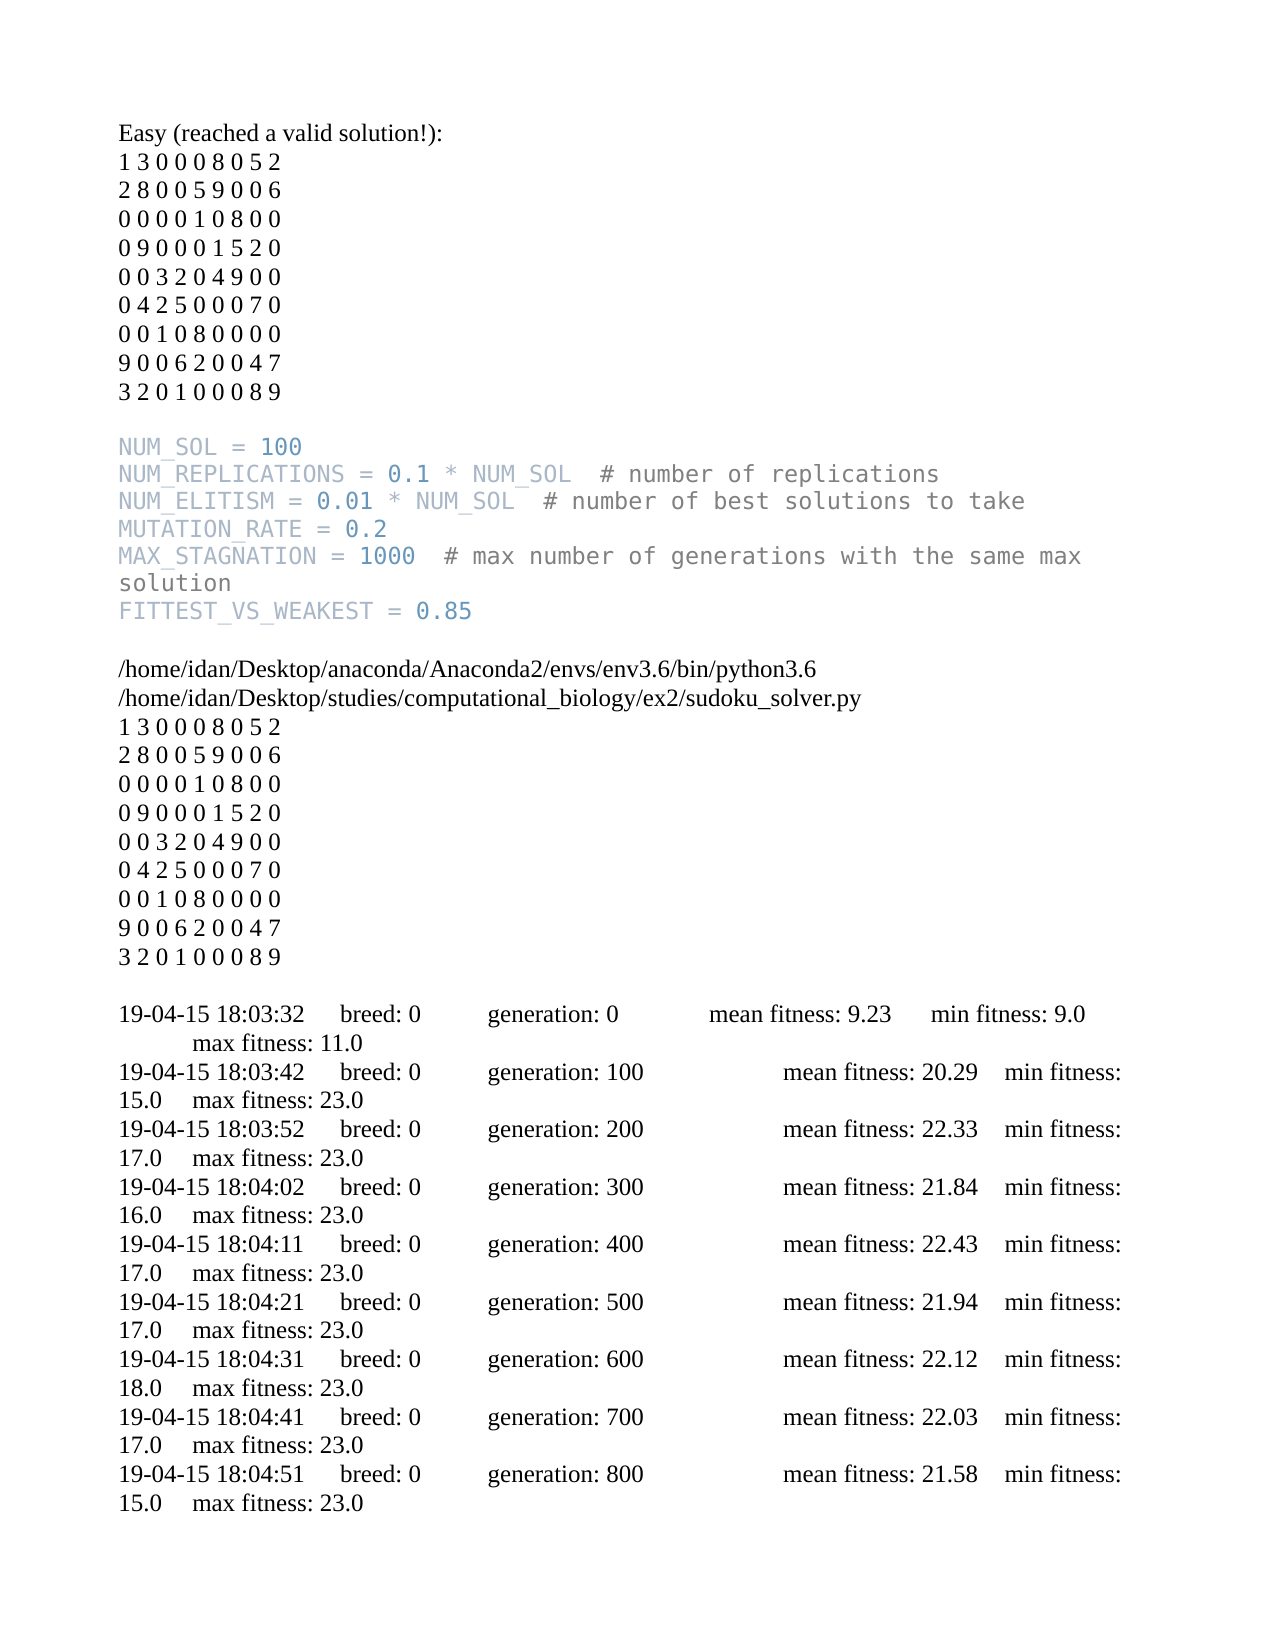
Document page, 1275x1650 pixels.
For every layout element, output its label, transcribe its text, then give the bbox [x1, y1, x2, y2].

text 1 3 0 0 0 8 0 5 2 [118, 147, 1157, 176]
text 0 0 1 0 8 0 0 0 0 [118, 884, 1157, 913]
text 19-04-15 18:04:31 breed: 0 generation: 600 mean fitness: 22.12 min fitness: 18.0 max fitness: 23.0 [118, 1344, 1157, 1402]
text 19-04-15 18:04:51 breed: 0 generation: 800 mean fitness: 21.58 min fitness: 15.0 max fitness: 23.0 [118, 1459, 1157, 1517]
text Easy (reached a valid solution!): [118, 118, 1157, 147]
text NUM_SOL = 100 [118, 433, 1157, 460]
text MAX_STAGNATION = 1000 # max number of generations with the same max solution [118, 543, 1157, 597]
text 3 2 0 1 0 0 0 8 9 [118, 377, 1157, 406]
text 0 0 3 2 0 4 9 0 0 [118, 827, 1157, 856]
text 9 0 0 6 2 0 0 4 7 [118, 913, 1157, 942]
text 0 9 0 0 0 1 5 2 0 [118, 233, 1157, 262]
text 1 3 0 0 0 8 0 5 2 [118, 712, 1157, 741]
text NUM_REPLICATIONS = 0.1 * NUM_SOL # number of replications [118, 460, 1157, 488]
text 0 0 0 0 1 0 8 0 0 [118, 769, 1157, 798]
text 0 4 2 5 0 0 0 7 0 [118, 291, 1157, 319]
text 0 0 1 0 8 0 0 0 0 [118, 319, 1157, 348]
text 0 0 3 2 0 4 9 0 0 [118, 262, 1157, 291]
text /home/idan/Desktop/anaconda/Anaconda2/envs/env3.6/bin/python3.6 /home/idan/Desktop/studies/computational_biology/ex2/sudoku_solver.py [118, 654, 1157, 712]
text FITTEST_VS_WEAKEST = 0.85 [118, 597, 1157, 625]
text 19-04-15 18:04:21 breed: 0 generation: 500 mean fitness: 21.94 min fitness: 17.0 max fitness: 23.0 [118, 1287, 1157, 1344]
text 0 9 0 0 0 1 5 2 0 [118, 798, 1157, 827]
text 3 2 0 1 0 0 0 8 9 [118, 942, 1157, 971]
text 2 8 0 0 5 9 0 0 6 [118, 176, 1157, 204]
text NUM_ELITISM = 0.01 * NUM_SOL # number of best solutions to take [118, 488, 1157, 515]
text 9 0 0 6 2 0 0 4 7 [118, 348, 1157, 377]
text 19-04-15 18:04:02 breed: 0 generation: 300 mean fitness: 21.84 min fitness: 16.0 max fitness: 23.0 [118, 1172, 1157, 1229]
text 19-04-15 18:03:42 breed: 0 generation: 100 mean fitness: 20.29 min fitness: 15.0 max fitness: 23.0 [118, 1057, 1157, 1114]
text 19-04-15 18:03:52 breed: 0 generation: 200 mean fitness: 22.33 min fitness: 17.0 max fitness: 23.0 [118, 1114, 1157, 1172]
text 2 8 0 0 5 9 0 0 6 [118, 741, 1157, 769]
text 19-04-15 18:04:11 breed: 0 generation: 400 mean fitness: 22.43 min fitness: 17.0 max fitness: 23.0 [118, 1229, 1157, 1287]
text 0 4 2 5 0 0 0 7 0 [118, 856, 1157, 884]
text 0 0 0 0 1 0 8 0 0 [118, 204, 1157, 233]
text 19-04-15 18:04:41 breed: 0 generation: 700 mean fitness: 22.03 min fitness: 17.0 max fitness: 23.0 [118, 1402, 1157, 1459]
text MUTATION_RATE = 0.2 [118, 515, 1157, 543]
text 19-04-15 18:03:32 breed: 0 generation: 0 mean fitness: 9.23 min fitness: 9.0 max fitness: 11.0 [118, 999, 1157, 1057]
